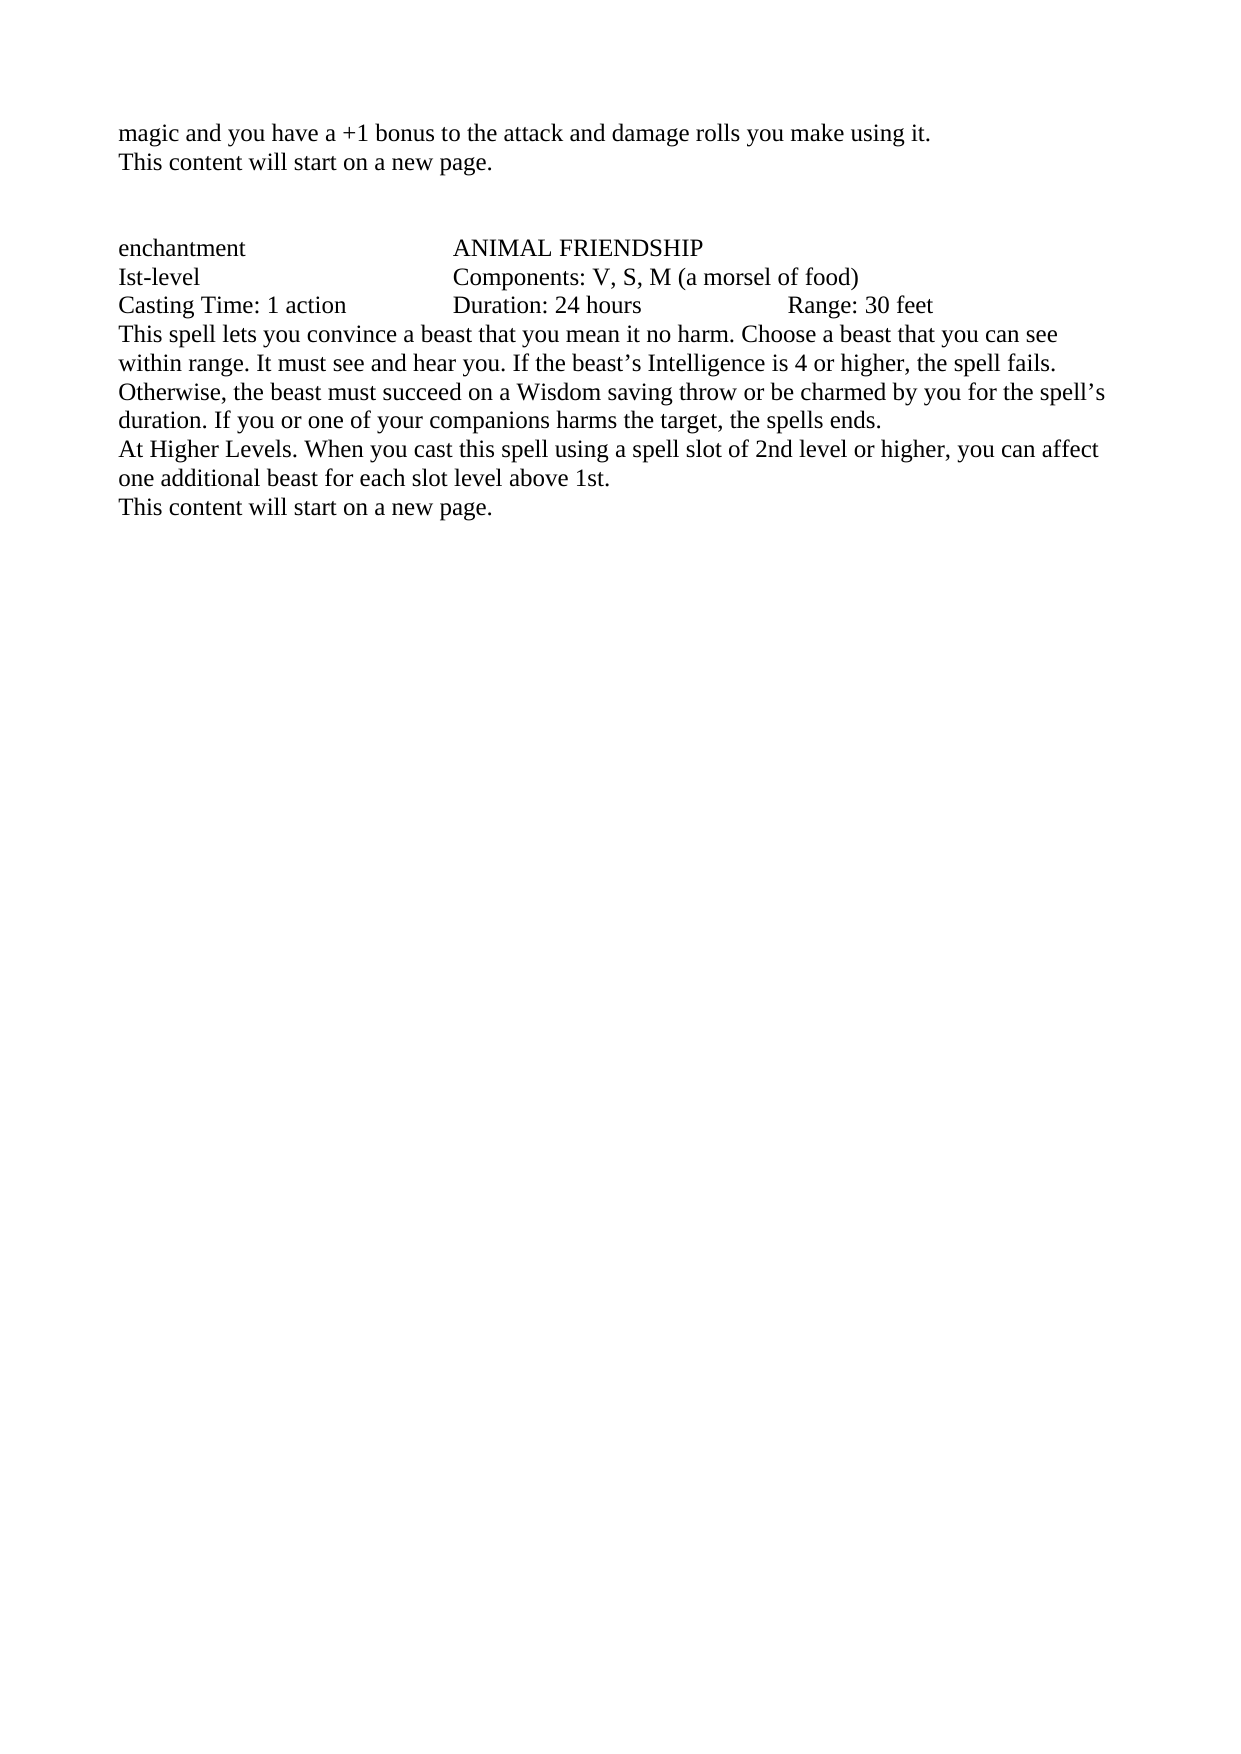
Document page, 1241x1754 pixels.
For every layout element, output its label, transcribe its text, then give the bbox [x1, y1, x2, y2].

text This content will start on a new page. [118, 492, 1122, 521]
table_cell magic and you have a +1 bonus to the attack and damage rolls you make using it. [118, 118, 1122, 147]
table_cell Components: V, S, M (a morsel of food) [453, 262, 1122, 291]
table_cell Duration: 24 hours [453, 291, 787, 319]
table_header enchantment [118, 233, 453, 262]
text This content will start on a new page. [118, 147, 1122, 176]
table_cell Range: 30 feet [788, 291, 1122, 319]
table_cell At Higher Levels. When you cast this spell using a spell slot of 2nd level or higher, you can affect one additional beast for each slot level above 1st. [118, 434, 1122, 492]
table_cell Ist-level [118, 262, 453, 291]
table_cell Casting Time: 1 action [118, 291, 453, 319]
table_header ANIMAL FRIENDSHIP [453, 233, 1122, 262]
table_cell This spell lets you convince a beast that you mean it no harm. Choose a beast that you can see within range. It must see and hear you. If the beast’s Intelligence is 4 or higher, the spell fails. Otherwise, the beast must succeed on a Wisdom saving throw or be charmed by you for the spell’s duration. If you or one of your companions harms the target, the spells ends. [118, 319, 1122, 434]
